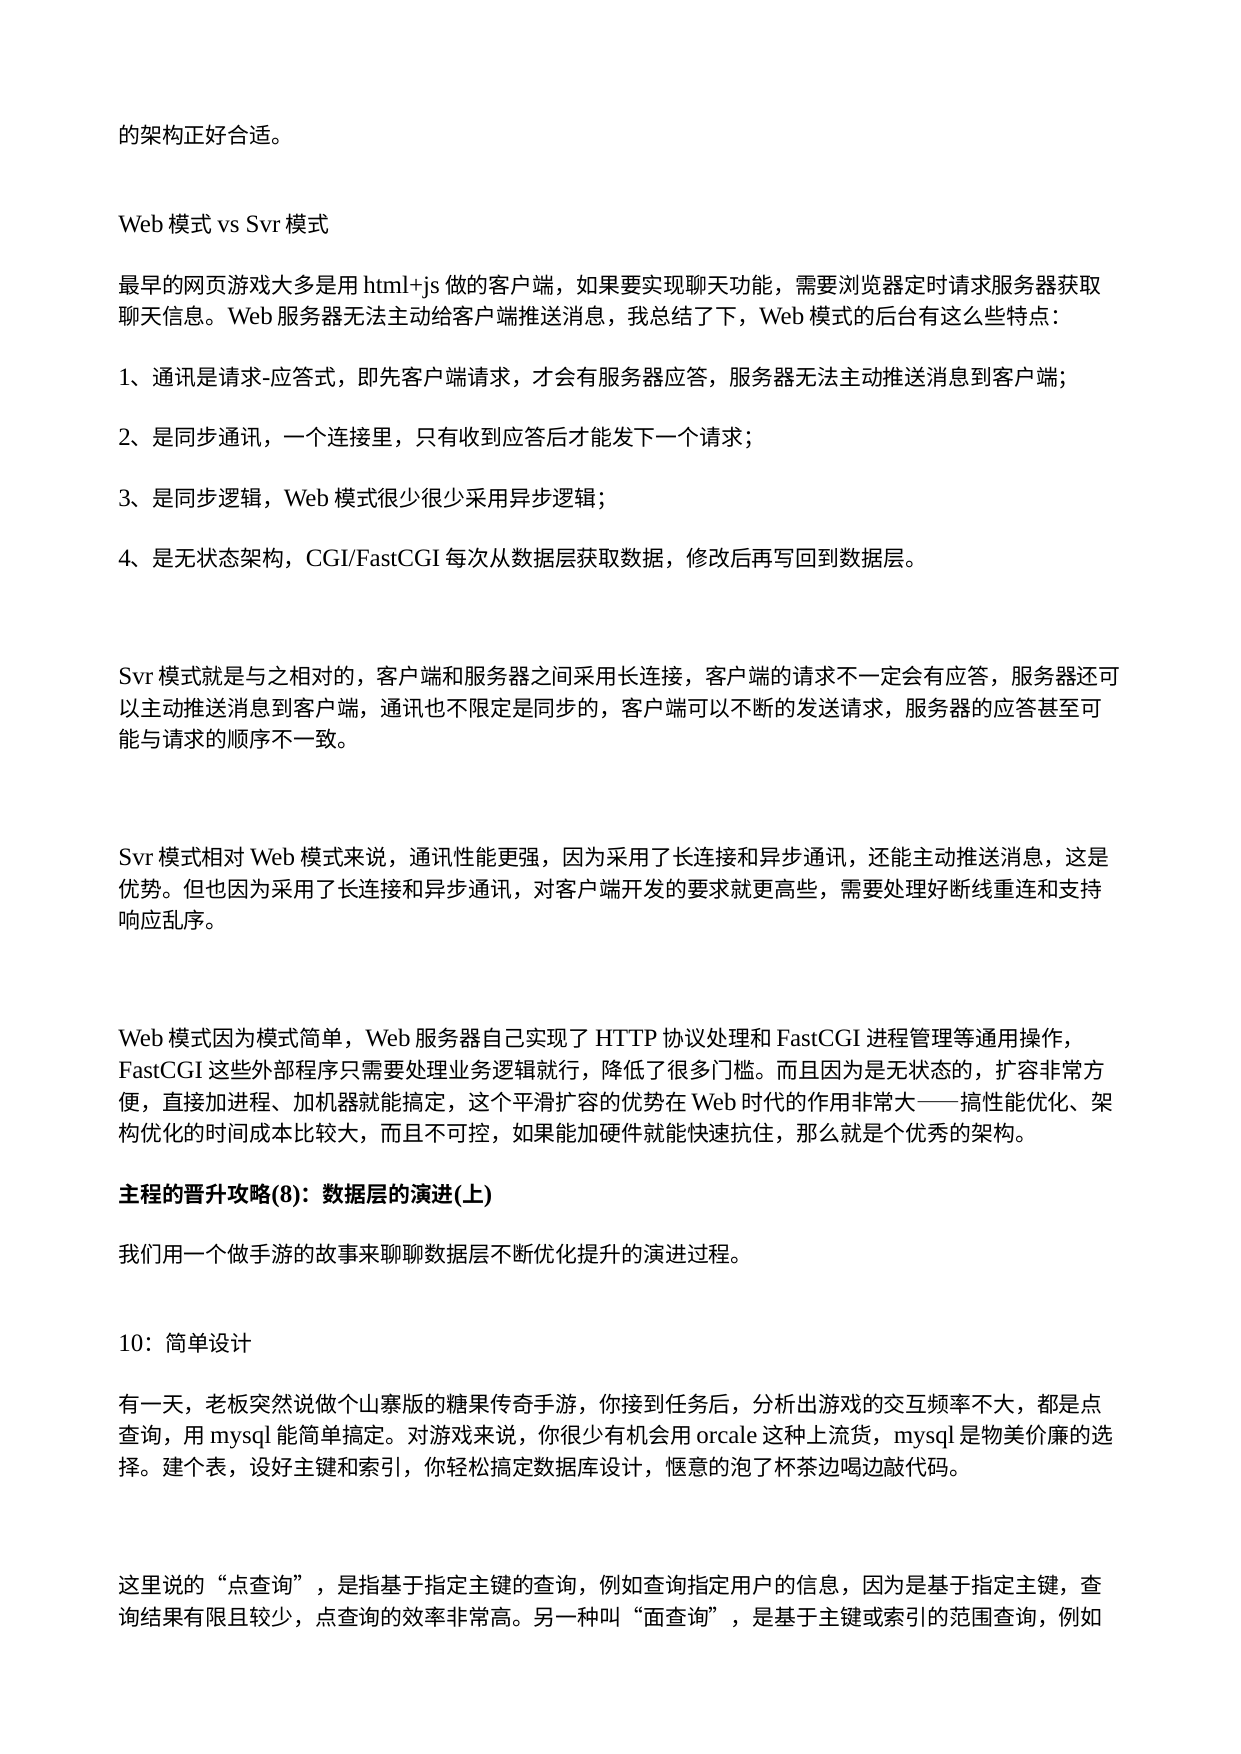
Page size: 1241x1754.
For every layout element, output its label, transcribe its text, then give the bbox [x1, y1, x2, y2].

text Svr模式相对Web模式来说，通讯性能更强，因为采用了长连接和异步通讯，还能主动推送消息，这是优势。但也因为采用了长连接和异步通讯，对客户端开发的要求就更高些，需要处理好断线重连和支持响应乱序。 [118, 840, 1122, 935]
text 4、是无状态架构，CGI/FastCGI每次从数据层获取数据，修改后再写回到数据层。 [118, 541, 1122, 573]
text 2、是同步通讯，一个连接里，只有收到应答后才能发下一个请求； [118, 420, 1122, 452]
text Svr模式就是与之相对的，客户端和服务器之间采用长连接，客户端的请求不一定会有应答，服务器还可以主动推送消息到客户端，通讯也不限定是同步的，客户端可以不断的发送请求，服务器的应答甚至可能与请求的顺序不一致。 [118, 659, 1122, 754]
text Web模式 vs Svr模式 [118, 207, 1122, 239]
text 主程的晋升攻略(8)：数据层的演进(上) [118, 1177, 1122, 1208]
text 10：简单设计 [118, 1326, 1122, 1358]
text 3、是同步逻辑，Web模式很少很少采用异步逻辑； [118, 481, 1122, 512]
text 1、通讯是请求-应答式，即先客户端请求，才会有服务器应答，服务器无法主动推送消息到客户端； [118, 360, 1122, 391]
text Web模式因为模式简单，Web服务器自己实现了HTTP协议处理和FastCGI进程管理等通用操作，FastCGI这些外部程序只需要处理业务逻辑就行，降低了很多门槛。而且因为是无状态的，扩容非常方便，直接加进程、加机器就能搞定，这个平滑扩容的优势在Web时代的作用非常大——搞性能优化、架构优化的时间成本比较大，而且不可控，如果能加硬件就能快速抗住，那么就是个优秀的架构。 [118, 1021, 1122, 1148]
text 我们用一个做手游的故事来聊聊数据层不断优化提升的演进过程。 [118, 1237, 1122, 1269]
text 的架构正好合适。 [118, 118, 1122, 150]
text 有一天，老板突然说做个山寨版的糖果传奇手游，你接到任务后，分析出游戏的交互频率不大，都是点查询，用mysql能简单搞定。对游戏来说，你很少有机会用orcale这种上流货，mysql是物美价廉的选择。建个表，设好主键和索引，你轻松搞定数据库设计，惬意的泡了杯茶边喝边敲代码。 [118, 1387, 1122, 1482]
text 这里说的“点查询”，是指基于指定主键的查询，例如查询指定用户的信息，因为是基于指定主键，查询结果有限且较少，点查询的效率非常高。另一种叫“面查询”，是基于主键或索引的范围查询，例如 [118, 1568, 1122, 1631]
text 最早的网页游戏大多是用html+js做的客户端，如果要实现聊天功能，需要浏览器定时请求服务器获取聊天信息。Web服务器无法主动给客户端推送消息，我总结了下，Web模式的后台有这么些特点： [118, 268, 1122, 331]
